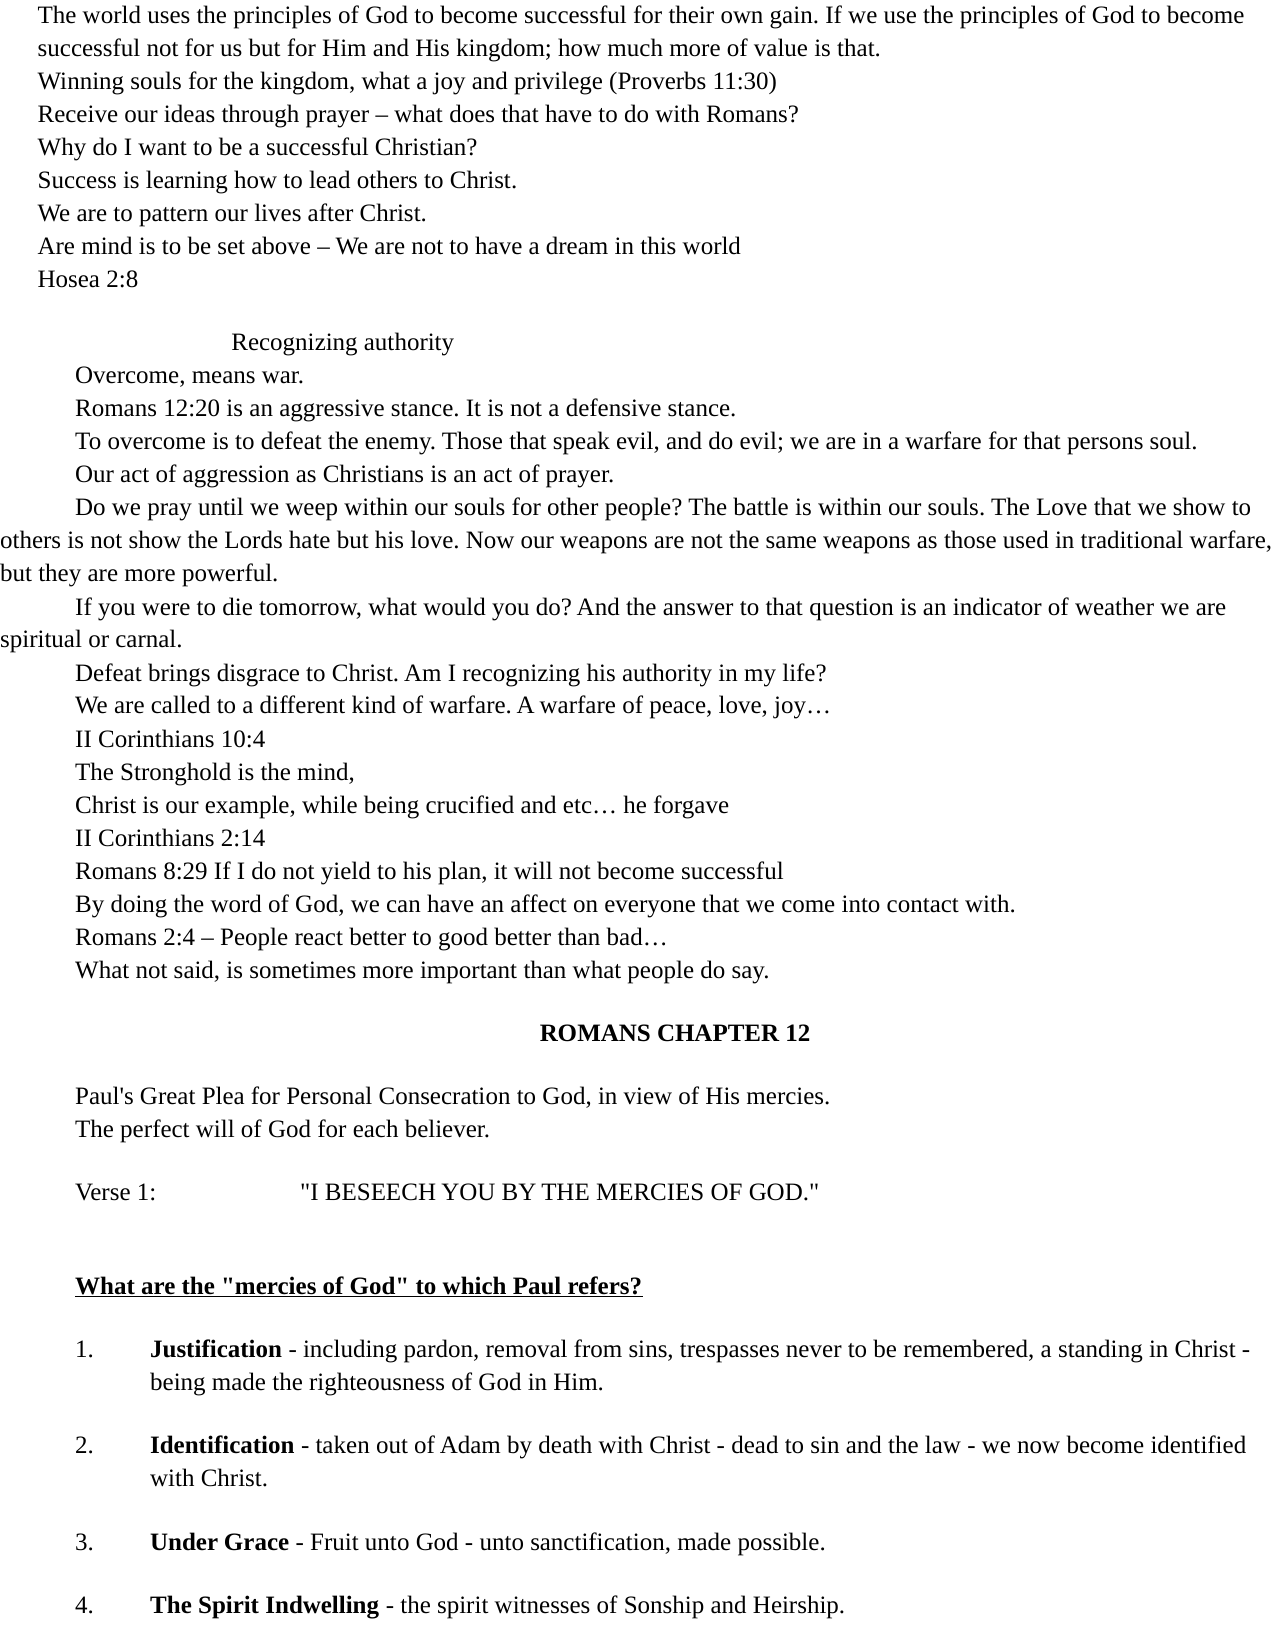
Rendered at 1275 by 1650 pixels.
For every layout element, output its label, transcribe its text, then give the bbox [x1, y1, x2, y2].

text Are mind is to be set above – We are not to have a dream in this world [37, 231, 1275, 260]
text Paul's Great Plea for Personal Consecration to God, in view of His mercies. [0, 1081, 1275, 1110]
text II Corinthians 2:14 [0, 823, 1275, 851]
text We are to pattern our lives after Christ. [37, 198, 1275, 227]
text The world uses the principles of God to become successful for their own gain. If we use the principles of God to become successful not for us but for Him and His kingdom; how much more of value is that. [37, 0, 1275, 62]
text The perfect will of God for each believer. [0, 1114, 1275, 1143]
text ROMANS CHAPTER 12 [0, 1018, 1275, 1047]
text Receive our ideas through prayer – what does that have to do with Romans? [37, 99, 1275, 128]
text What are the "mercies of God" to which Paul refers? [0, 1271, 1275, 1300]
text Recognizing authority [0, 327, 1275, 356]
text Winning souls for the kingdom, what a joy and privilege (Proverbs 11:30) [37, 66, 1275, 95]
text Romans 2:4 – People react better to good better than bad… [0, 922, 1275, 951]
text Romans 8:29 If I do not yield to his plan, it will not become successful [0, 856, 1275, 884]
text We are called to a different kind of warfare. A warfare of peace, love, joy… [0, 691, 1275, 719]
text By doing the word of God, we can have an affect on everyone that we come into contact with. [0, 889, 1275, 917]
text Success is learning how to lead others to Christ. [37, 165, 1275, 194]
text To overcome is to defeat the enemy. Those that speak evil, and do evil; we are in a warfare for that persons soul. [0, 426, 1275, 455]
text Defeat brings disgrace to Christ. Am I recognizing his authority in my life? [0, 658, 1275, 686]
text 2. Identification - taken out of Adam by death with Christ - dead to sin and the law - we now become identified [0, 1430, 1275, 1459]
text Do we pray until we weep within our souls for other people? The battle is within our souls. The Love that we show to others is not show the Lords hate but his love. Now our weapons are not the same weapons as those used in traditional warfare, but they are more powerful. [0, 492, 1275, 587]
text 4. The Spirit Indwelling - the spirit witnesses of Sonship and Heirship. [0, 1590, 1275, 1619]
text If you were to die tomorrow, what would you do? And the answer to that question is an indicator of weather we are spiritual or carnal. [0, 592, 1275, 653]
text The Stronghold is the mind, [0, 757, 1275, 785]
text Hosea 2:8 [37, 264, 1275, 293]
text Christ is our example, while being crucified and etc… he forgave [0, 790, 1275, 818]
text II Corinthians 10:4 [0, 724, 1275, 752]
text Our act of aggression as Christians is an act of prayer. [0, 459, 1275, 488]
text being made the righteousness of God in Him. [0, 1367, 1275, 1396]
text Verse 1: "I BESEECH YOU BY THE MERCIES OF GOD." [0, 1177, 1275, 1206]
text What not said, is sometimes more important than what people do say. [0, 955, 1275, 983]
text 3. Under Grace - Fruit unto God - unto sanctification, made possible. [0, 1527, 1275, 1555]
text 1. Justification - including pardon, removal from sins, trespasses never to be remembered, a standing in Christ - [0, 1334, 1275, 1363]
text Romans 12:20 is an aggressive stance. It is not a defensive stance. [0, 393, 1275, 422]
text Overcome, means war. [0, 360, 1275, 389]
text Why do I want to be a successful Christian? [37, 132, 1275, 161]
text with Christ. [0, 1463, 1275, 1492]
